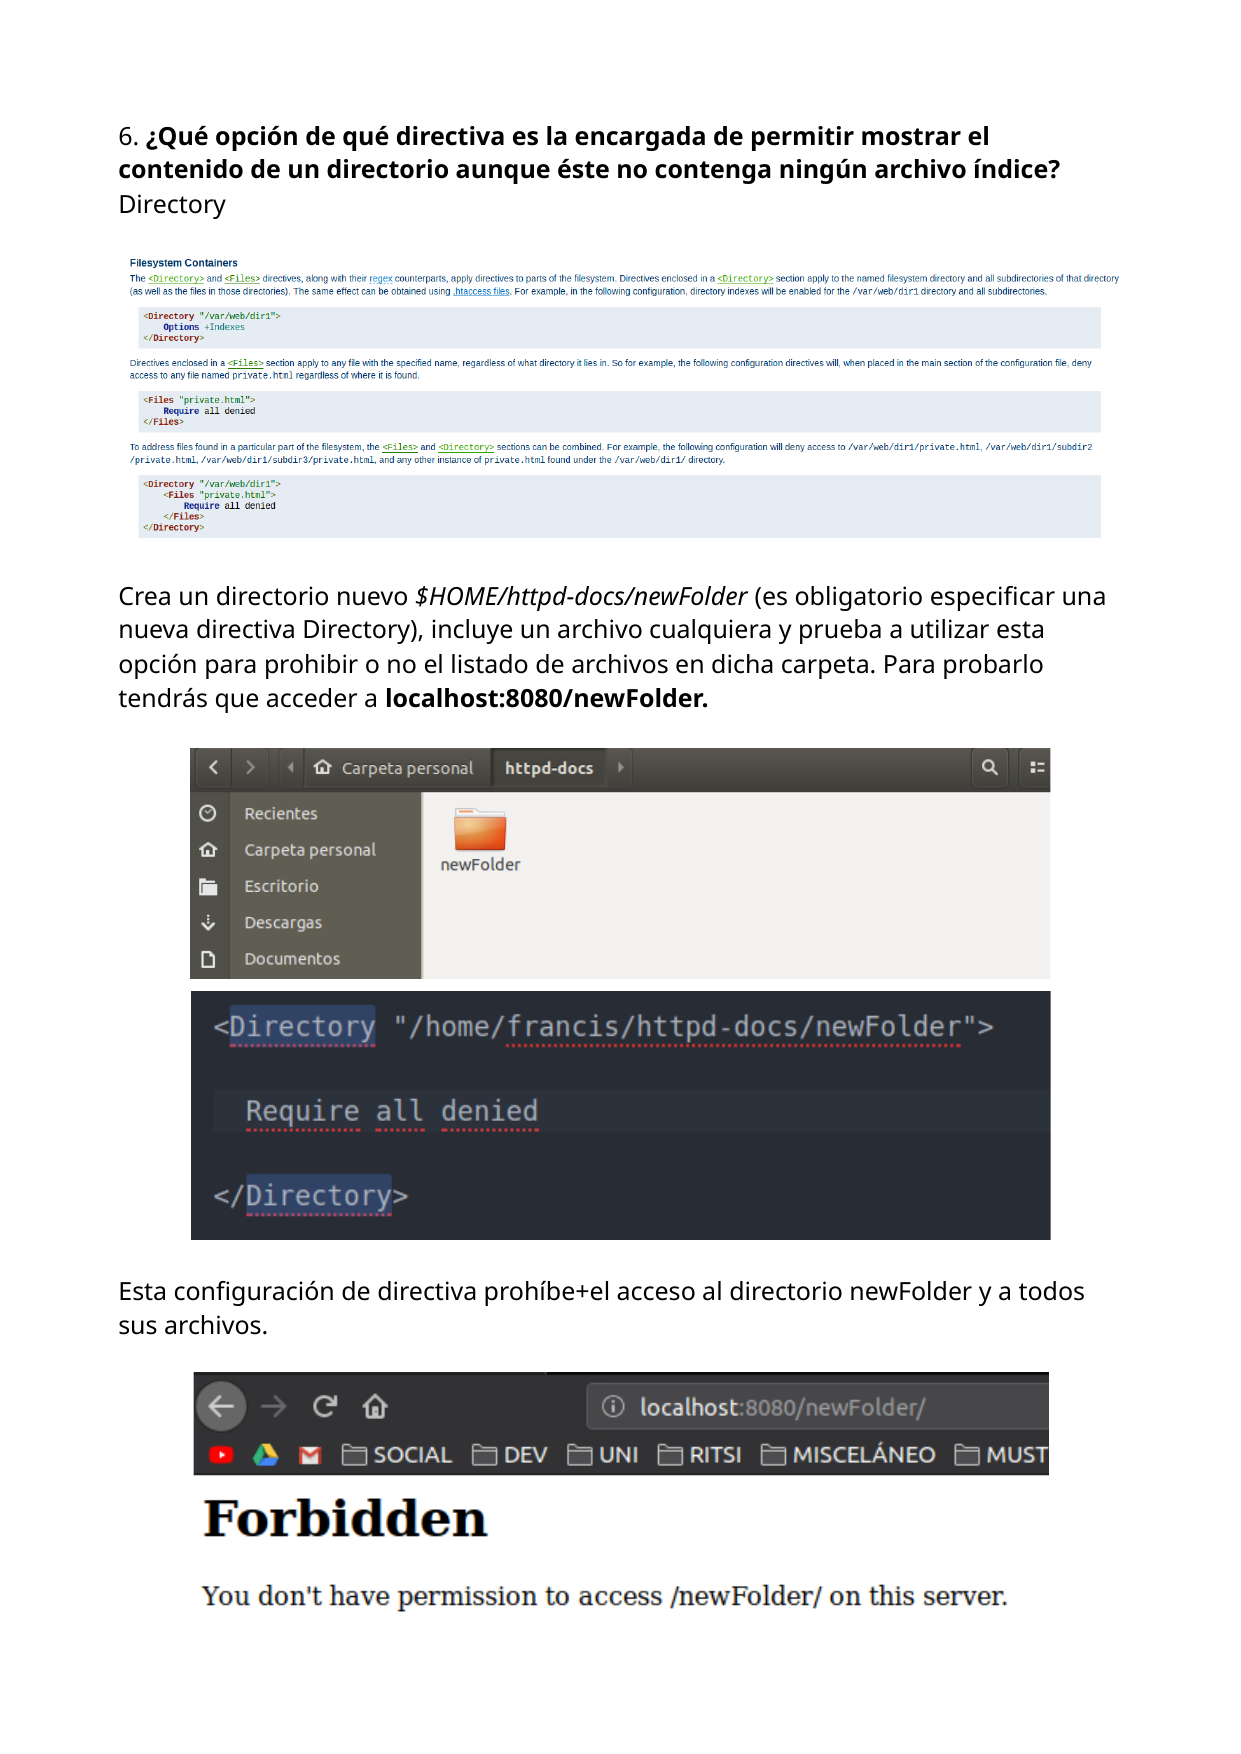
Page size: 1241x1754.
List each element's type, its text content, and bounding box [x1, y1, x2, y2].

picture [191, 991, 1051, 1240]
picture [190, 748, 1051, 979]
text Esta configuración de directiva prohíbe+el acceso al directorio newFolder y a todos sus archivos. [118, 1274, 1122, 1342]
picture [193, 1372, 1049, 1643]
picture [118, 254, 1123, 544]
text 6. ¿Qué opción de qué directiva es la encargada de permitir mostrar el contenido de un directorio aunque éste no contenga ningún archivo índice? Directory [118, 118, 1122, 220]
text Crea un directorio nuevo $HOME/httpd-docs/newFolder (es obligatorio especificar una nueva directiva Directory), incluye un archivo cualquiera y prueba a utilizar esta opción para prohibir o no el listado de archivos en dicha carpeta. Para probarlo tendrás que acceder a localhost:8080/newFolder. [118, 578, 1122, 714]
